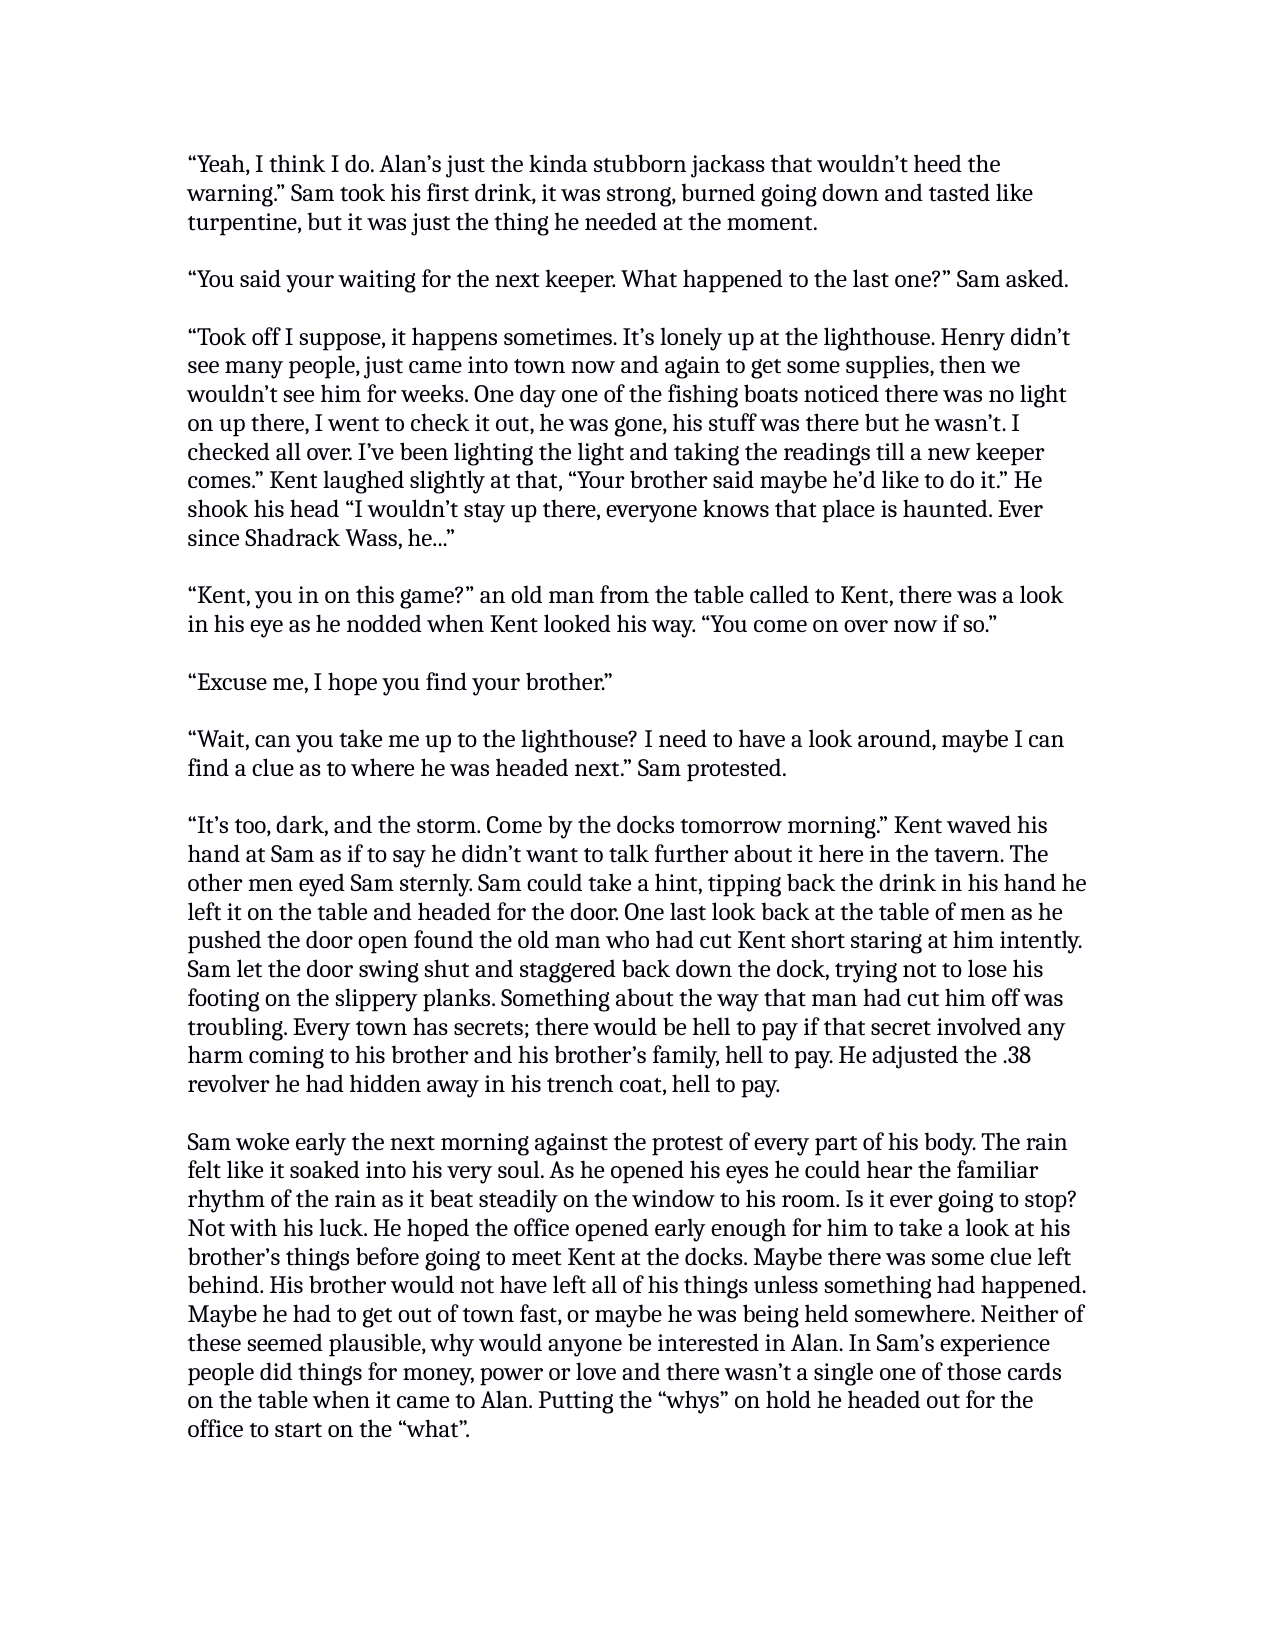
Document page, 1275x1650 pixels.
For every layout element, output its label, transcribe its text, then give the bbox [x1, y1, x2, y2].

text “Kent, you in on this game?” an old man from the table called to Kent, there was a look in his eye as he nodded when Kent looked his way. “You come on over now if so.” [187, 581, 1087, 639]
text “You said your waiting for the next keeper. What happened to the last one?” Sam asked. [187, 265, 1087, 294]
text “Wait, can you take me up to the lighthouse? I need to have a look around, maybe I can find a clue as to where he was headed next.” Sam protested. [187, 725, 1087, 782]
text “Yeah, I think I do. Alan’s just the kinda stubborn jackass that wouldn’t heed the warning.” Sam took his first drink, it was strong, burned going down and tasted like turpentine, but it was just the thing he needed at the moment. [187, 150, 1087, 236]
text “Excuse me, I hope you find your brother.” [187, 667, 1087, 696]
text “Took off I suppose, it happens sometimes. It’s lonely up at the lighthouse. Henry didn’t see many people, just came into town now and again to get some supplies, then we wouldn’t see him for weeks. One day one of the fishing boats noticed there was no light on up there, I went to check it out, he was gone, his stuff was there but he wasn’t. I checked all over. I’ve been lighting the light and taking the readings till a new keeper comes.” Kent laughed slightly at that, “Your brother said maybe he’d like to do it.” He shook his head “I wouldn’t stay up there, everyone knows that place is haunted. Ever since Shadrack Wass, he...” [187, 322, 1087, 552]
text “It’s too, dark, and the storm. Come by the docks tomorrow morning.” Kent waved his hand at Sam as if to say he didn’t want to talk further about it here in the tavern. The other men eyed Sam sternly. Sam could take a hint, tipping back the drink in his hand he left it on the table and headed for the door. One last look back at the table of men as he pushed the door open found the old man who had cut Kent short staring at him intently. Sam let the door swing shut and staggered back down the dock, trying not to lose his footing on the slippery planks. Something about the way that man had cut him off was troubling. Every town has secrets; there would be hell to pay if that secret involved any harm coming to his brother and his brother’s family, hell to pay. He adjusted the .38 revolver he had hidden away in his trench coat, hell to pay. [187, 811, 1087, 1099]
text Sam woke early the next morning against the protest of every part of his body. The rain felt like it soaked into his very soul. As he opened his eyes he could hear the familiar rhythm of the rain as it beat steadily on the window to his room. Is it ever going to stop? Not with his luck. He hoped the office opened early enough for him to take a look at his brother’s things before going to meet Kent at the docks. Maybe there was some clue left behind. His brother would not have left all of his things unless something had happened. Maybe he had to get out of town fast, or maybe he was being held somewhere. Neither of these seemed plausible, why would anyone be interested in Alan. In Sam’s experience people did things for money, power or love and there wasn’t a single one of those cards on the table when it came to Alan. Putting the “whys” on hold he headed out for the office to start on the “what”. [187, 1127, 1087, 1444]
